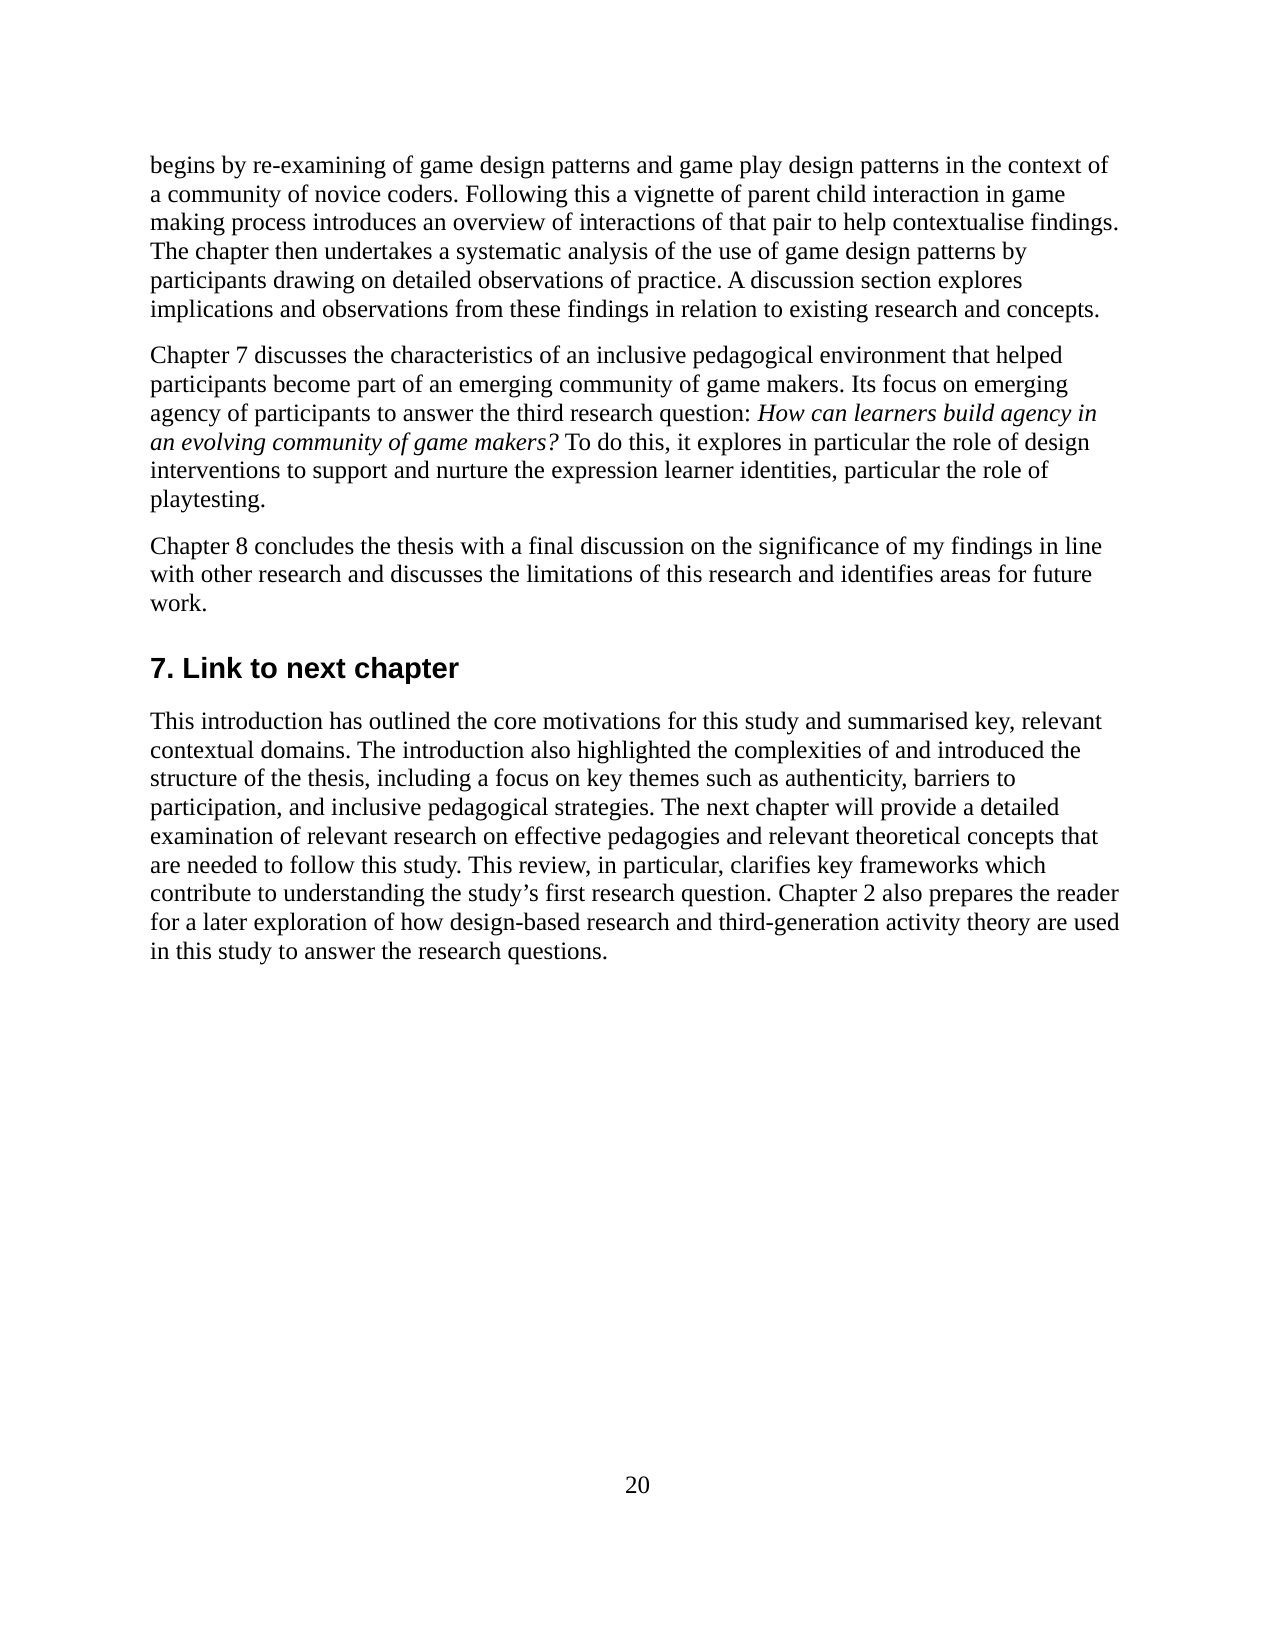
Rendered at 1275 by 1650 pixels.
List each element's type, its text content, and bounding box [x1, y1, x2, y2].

text Chapter 7 discusses the characteristics of an inclusive pedagogical environment that helped participants become part of an emerging community of game makers. Its focus on emerging agency of participants to answer the third research question: How can learners build agency in an evolving community of game makers? To do this, it explores in particular the role of design interventions to support and nurture the expression learner identities, particular the role of playtesting. [150, 340, 1125, 513]
text Chapter 8 concludes the thesis with a final discussion on the significance of my findings in line with other research and discusses the limitations of this research and identifies areas for future work. [150, 531, 1125, 617]
text This introduction has outlined the core motivations for this study and summarised key, relevant contextual domains. The introduction also highlighted the complexities of and introduced the structure of the thesis, including a focus on key themes such as authenticity, barriers to participation, and inclusive pedagogical strategies. The next chapter will provide a detailed examination of relevant research on effective pedagogies and relevant theoretical concepts that are needed to follow this study. This review, in particular, clarifies key frameworks which contribute to understanding the study’s first research question. Chapter 2 also prepares the reader for a later exploration of how design-based research and third-generation activity theory are used in this study to answer the research questions. [150, 706, 1125, 965]
subtitle 7. Link to next chapter [150, 651, 1125, 684]
text begins by re-examining of game design patterns and game play design patterns in the context of a community of novice coders. Following this a vignette of parent child interaction in game making process introduces an overview of interactions of that pair to help contextualise findings. The chapter then undertakes a systematic analysis of the use of game design patterns by participants drawing on detailed observations of practice. A discussion section explores implications and observations from these findings in relation to existing research and concepts. [150, 150, 1125, 322]
